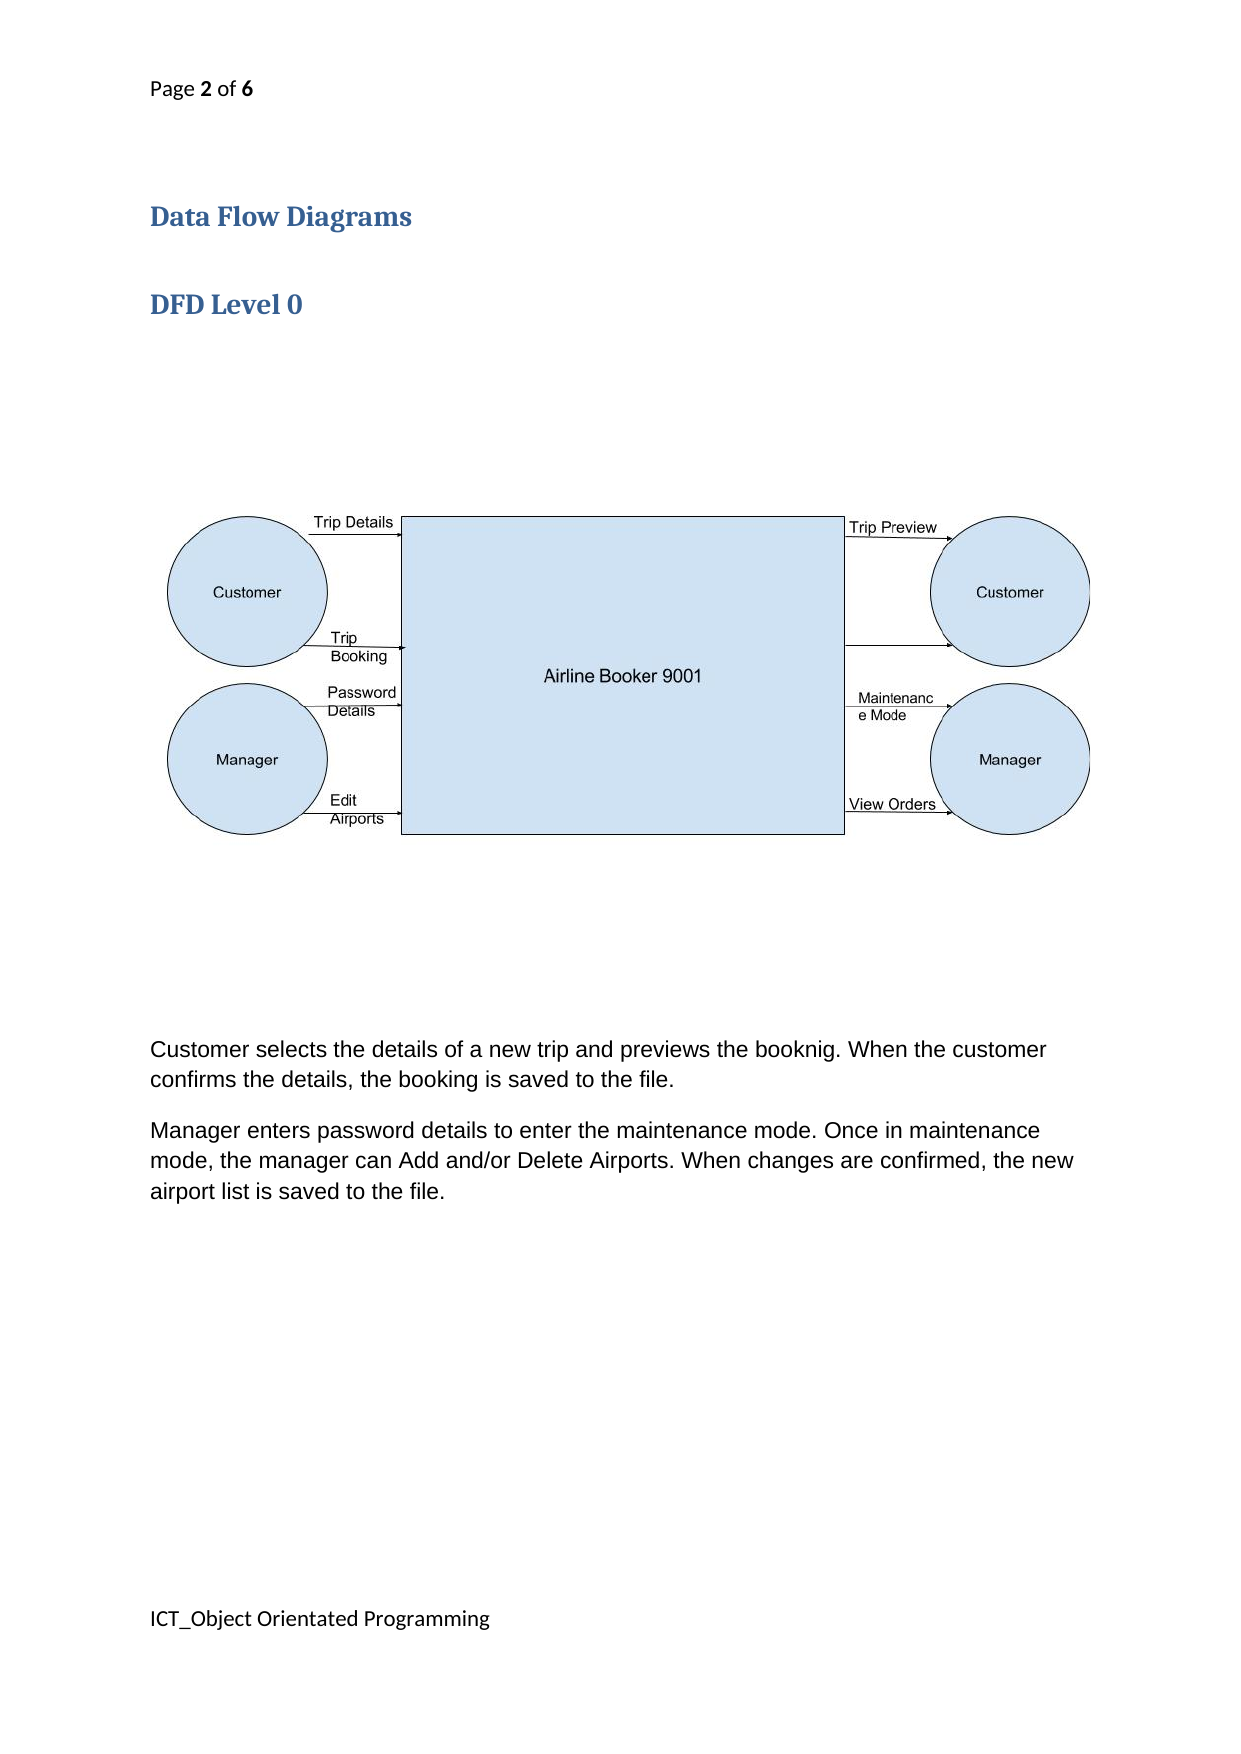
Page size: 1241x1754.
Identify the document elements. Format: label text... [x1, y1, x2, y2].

text Manager enters password details to enter the maintenance mode. Once in maintenance mode, the manager can Add and/or Delete Airports. When changes are confirmed, the new airport list is saved to the file. [150, 1117, 1090, 1204]
text Customer selects the details of a new trip and previews the booknig. When the customer confirms the details, the booking is saved to the file. [150, 1033, 1090, 1093]
subtitle DFD Level 0 [150, 288, 1090, 322]
picture [150, 327, 1091, 1033]
subtitle Data Flow Diagrams [150, 200, 1090, 233]
